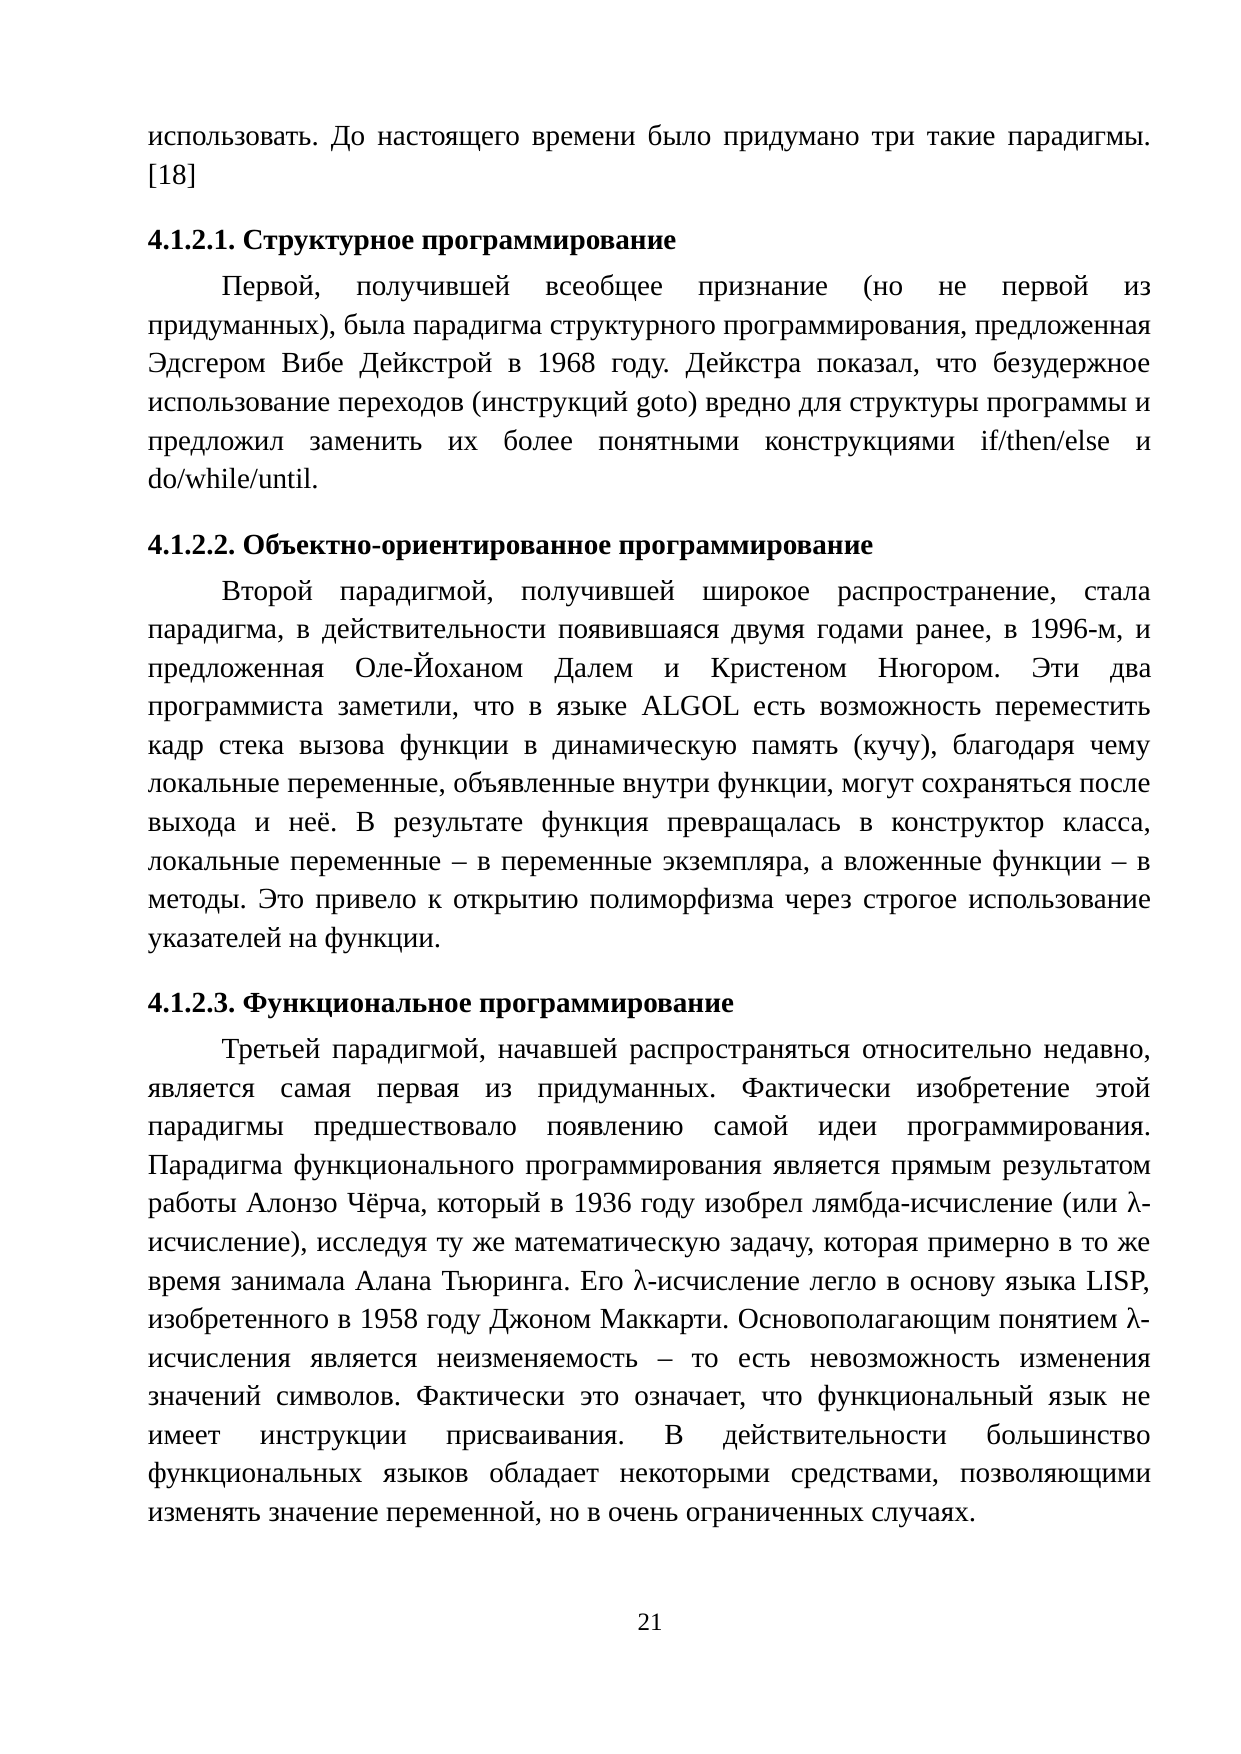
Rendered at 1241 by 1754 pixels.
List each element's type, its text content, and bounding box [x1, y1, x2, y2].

text Третьей парадигмой, начавшей распространяться относительно недавно, является самая первая из придуманных. Фактически изобретение этой парадигмы предшествовало появлению самой идеи программирования. Парадигма функционального программирования является прямым результатом работы Алонзо Чёрча, который в 1936 году изобрел лямбда-исчисление (или λ-исчисление), исследуя ту же математическую задачу, которая примерно в то же время занимала Алана Тьюринга. Его λ-исчисление легло в основу языка LISP, изобретенного в 1958 году Джоном Маккарти. Основополагающим понятием λ-исчисления является неизменяемость – то есть невозможность изменения значений символов. Фактически это означает, что функциональный язык не имеет инструкции присваивания. В действительности большинство функциональных языков обладает некоторыми средствами, позволяющими изменять значение переменной, но в очень ограниченных случаях. [148, 1031, 1152, 1527]
text Второй парадигмой, получившей широкое распространение, стала парадигма, в действительности появившаяся двумя годами ранее, в 1996-м, и предложенная Оле-Йоханом Далем и Кристеном Нюгором. Эти два программиста заметили, что в языке ALGOL есть возможность переместить кадр стека вызова функции в динамическую память (кучу), благодаря чему локальные переменные, объявленные внутри функции, могут сохраняться после выхода и неё. В результате функция превращалась в конструктор класса, локальные переменные – в переменные экземпляра, а вложенные функции – в методы. Это привело к открытию полиморфизма через строгое использование указателей на функции. [148, 573, 1152, 953]
subtitle 4.1.2.2. Объектно-ориентированное программирование [148, 527, 1152, 560]
subtitle 4.1.2.3. Функциональное программирование [148, 985, 1152, 1019]
text Первой, получившей всеобщее признание (но не первой из придуманных), была парадигма структурного программирования, предложенная Эдсгером Вибе Дейкстрой в 1968 году. Дейкстра показал, что безудержное использование переходов (инструкций goto) вредно для структуры программы и предложил заменить их более понятными конструкциями if/then/else и do/while/until. [148, 268, 1152, 495]
text использовать. До настоящего времени было придумано три такие парадигмы.[18] [148, 118, 1152, 190]
subtitle 4.1.2.1. Структурное программирование [148, 222, 1152, 256]
